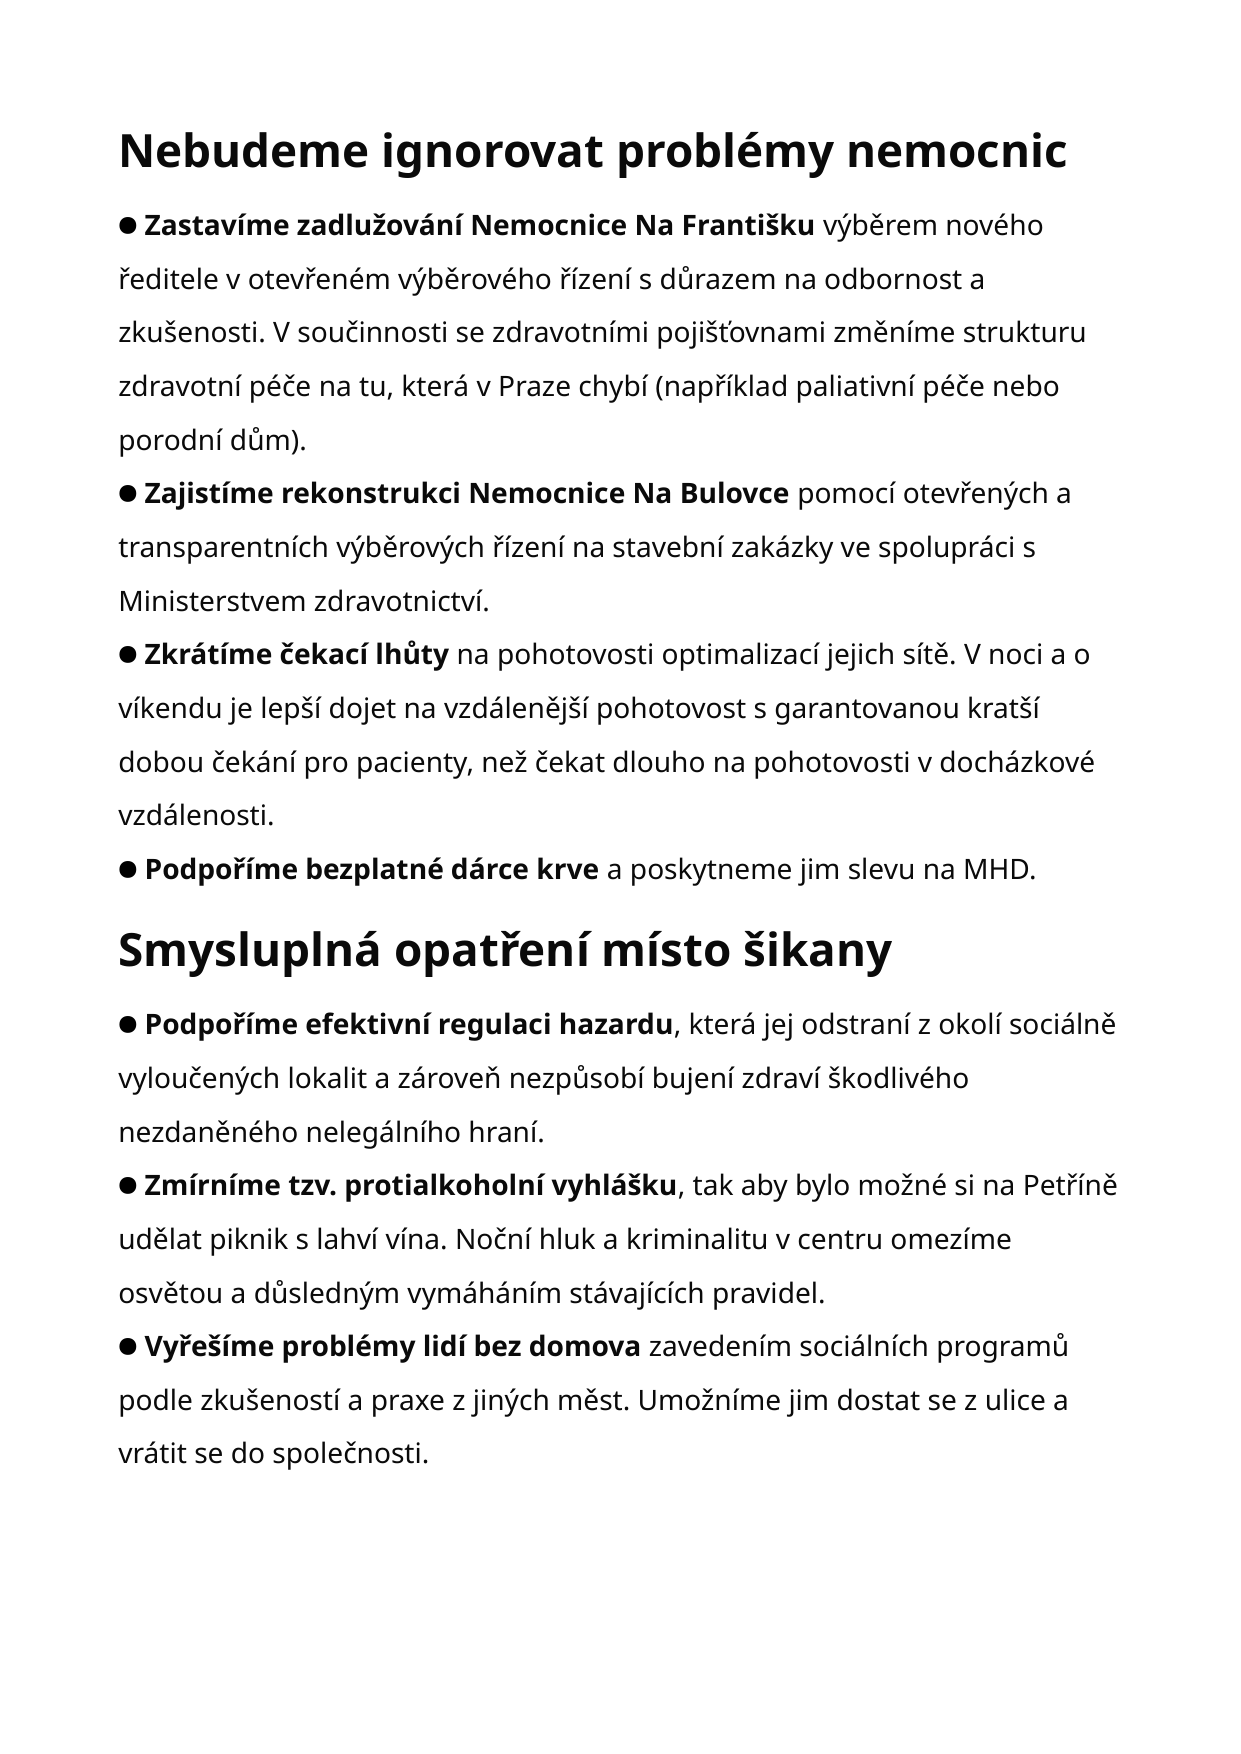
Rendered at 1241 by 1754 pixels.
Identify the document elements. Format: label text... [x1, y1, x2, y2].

list Vyřešíme problémy lidí bez domova zavedením sociálních programů podle zkušeností a praxe z jiných měst. Umožníme jim dostat se z ulice a vrátit se do společnosti. [118, 1327, 1122, 1472]
list Zajistíme rekonstrukci Nemocnice Na Bulovce pomocí otevřených a transparentních výběrových řízení na stavební zakázky ve spolupráci s Ministerstvem zdravotnictví. [118, 474, 1122, 619]
subtitle Smysluplná opatření místo šikany [118, 917, 1122, 980]
subtitle Nebudeme ignorovat problémy nemocnic [118, 118, 1122, 181]
list Zastavíme zadlužování Nemocnice Na Františku výběrem nového ředitele v otevřeném výběrového řízení s důrazem na odbornost a zkušenosti. V součinnosti se zdravotními pojišťovnami změníme strukturu zdravotní péče na tu, která v Praze chybí (například paliativní péče nebo porodní dům). [118, 205, 1122, 458]
list Zmírníme tzv. protialkoholní vyhlášku, tak aby bylo možné si na Petříně udělat piknik s lahví vína. Noční hluk a kriminalitu v centru omezíme osvětou a důsledným vymáháním stávajících pravidel. [118, 1166, 1122, 1311]
list Podpoříme bezplatné dárce krve a poskytneme jim slevu na MHD. [118, 849, 1122, 887]
list Podpoříme efektivní regulaci hazardu, která jej odstraní z okolí sociálně vyloučených lokalit a zároveň nezpůsobí bujení zdraví škodlivého nezdaněného nelegálního hraní. [118, 1005, 1122, 1150]
list Zkrátíme čekací lhůty na pohotovosti optimalizací jejich sítě. V noci a o víkendu je lepší dojet na vzdálenější pohotovost s garantovanou kratší dobou čekání pro pacienty, než čekat dlouho na pohotovosti v docházkové vzdálenosti. [118, 634, 1122, 834]
